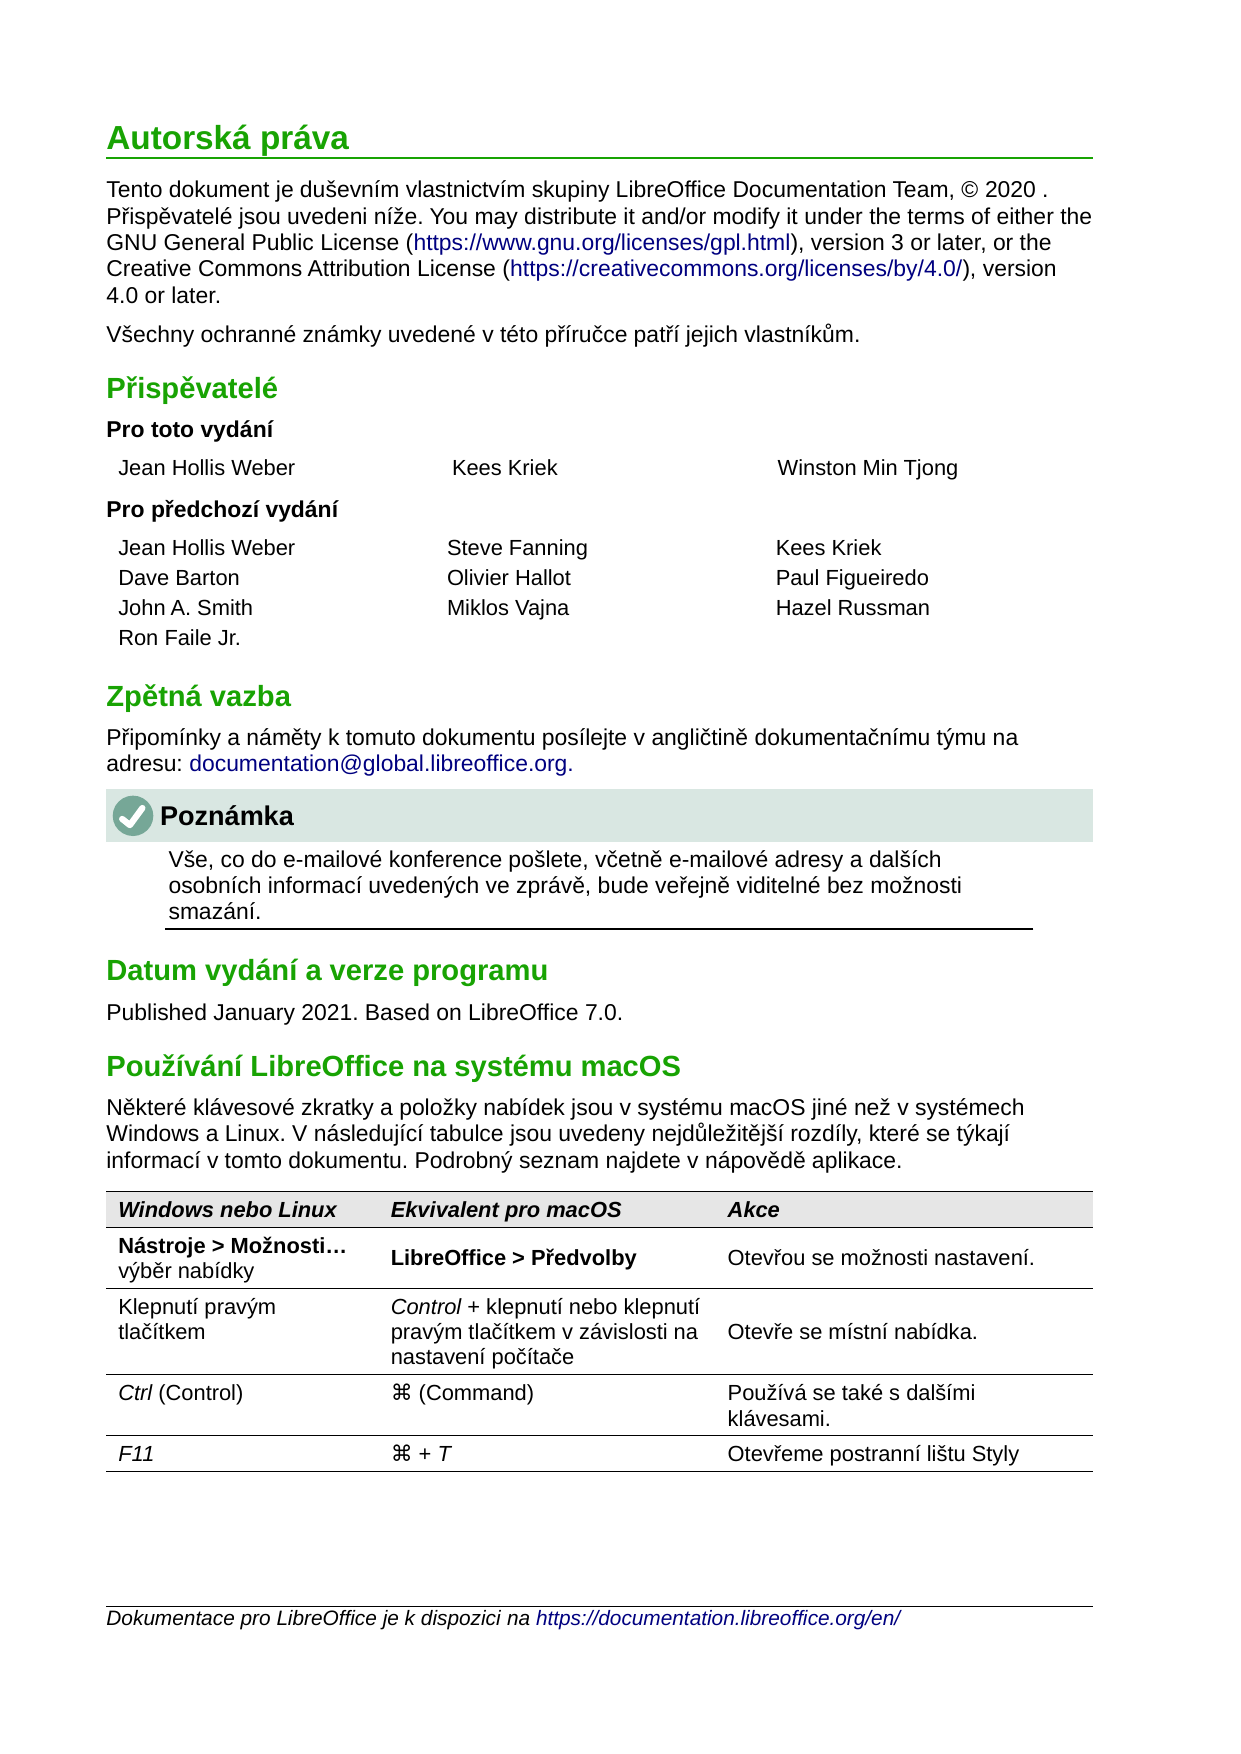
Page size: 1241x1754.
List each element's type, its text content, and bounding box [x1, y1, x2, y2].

table_cell Miklos Vajna [435, 595, 764, 625]
table_cell Hazel Russman [764, 595, 1093, 625]
subtitle Poznámka [106, 789, 1093, 842]
table_cell [435, 625, 764, 655]
table_cell ⌘ (Command) [379, 1375, 716, 1435]
subtitle Zpětná vazba [106, 678, 1093, 712]
table_cell Klepnutí pravým tlačítkem [106, 1289, 379, 1374]
subtitle Používání LibreOffice na systému macOS [106, 1049, 1093, 1082]
table_header Kees Kriek [440, 455, 766, 485]
text Vše, co do e-mailové konference pošlete, včetně e-mailové adresy a dalších osobních informací uvedených ve zprávě, bude veřejně viditelné bez možnosti smazání. [165, 842, 1033, 928]
subtitle Autorská práva [106, 118, 1093, 157]
text Připomínky a náměty k tomuto dokumentu posílejte v angličtině dokumentačnímu týmu na adresu: documentation@global.libreoffice.org. [106, 724, 1093, 777]
table_header Steve Fanning [435, 535, 764, 565]
table_cell Dave Barton [106, 565, 435, 595]
table_header Kees Kriek [764, 535, 1093, 565]
table_header Jean Hollis Weber [106, 535, 435, 565]
text Všechny ochranné známky uvedené v této příručce patří jejich vlastníkům. [106, 321, 1093, 347]
text Některé klávesové zkratky a položky nabídek jsou v systému macOS jiné než v systémech Windows a Linux. V následující tabulce jsou uvedeny nejdůležitější rozdíly, které se týkají informací v tomto dokumentu. Podrobný seznam najdete v nápovědě aplikace. [106, 1094, 1093, 1173]
table_cell Nástroje > Možnosti… výběr nabídky [106, 1228, 379, 1288]
table_cell Otevřou se možnosti nastavení. [716, 1228, 1093, 1288]
table_header Akce [716, 1192, 1093, 1227]
subtitle Datum vydání a verze programu [106, 953, 1093, 987]
text Published January 2021. Based on LibreOffice 7.0. [106, 999, 1093, 1025]
table_header Windows nebo Linux [106, 1192, 379, 1227]
table_cell Otevřeme postranní lištu Styly [716, 1436, 1093, 1471]
table_header Ekvivalent pro macOS [379, 1192, 716, 1227]
table_cell Používá se také s dalšími klávesami. [716, 1375, 1093, 1435]
table_header Jean Hollis Weber [106, 455, 440, 485]
text Pro předchozí vydání [106, 496, 1093, 523]
table_cell Control + klepnutí nebo klepnutí pravým tlačítkem v závislosti na nastavení počítače [379, 1289, 716, 1374]
table_cell Paul Figueiredo [764, 565, 1093, 595]
table_header Winston Min Tjong [766, 455, 1093, 485]
table_cell Ctrl (Control) [106, 1375, 379, 1435]
table_cell John A. Smith [106, 595, 435, 625]
text Pro toto vydání [106, 416, 1093, 442]
table_cell Olivier Hallot [435, 565, 764, 595]
table_cell Ron Faile Jr. [106, 625, 435, 655]
table_cell F11 [106, 1436, 379, 1471]
table_cell LibreOffice > Předvolby [379, 1228, 716, 1288]
table_cell ⌘ + T [379, 1436, 716, 1471]
subtitle Přispěvatelé [106, 371, 1093, 404]
text Tento dokument je duševním vlastnictvím skupiny LibreOffice Documentation Team, © 2020 . Přispěvatelé jsou uvedeni níže. You may distribute it and/or modify it under the terms of either the GNU General Public License (https://www.gnu.org/licenses/gpl.html), version 3 or later, or the Creative Commons Attribution License (https://creativecommons.org/licenses/by/4.0/), version 4.0 or later. [106, 176, 1093, 308]
table_cell [764, 625, 1093, 655]
table_cell Otevře se místní nabídka. [716, 1289, 1093, 1374]
